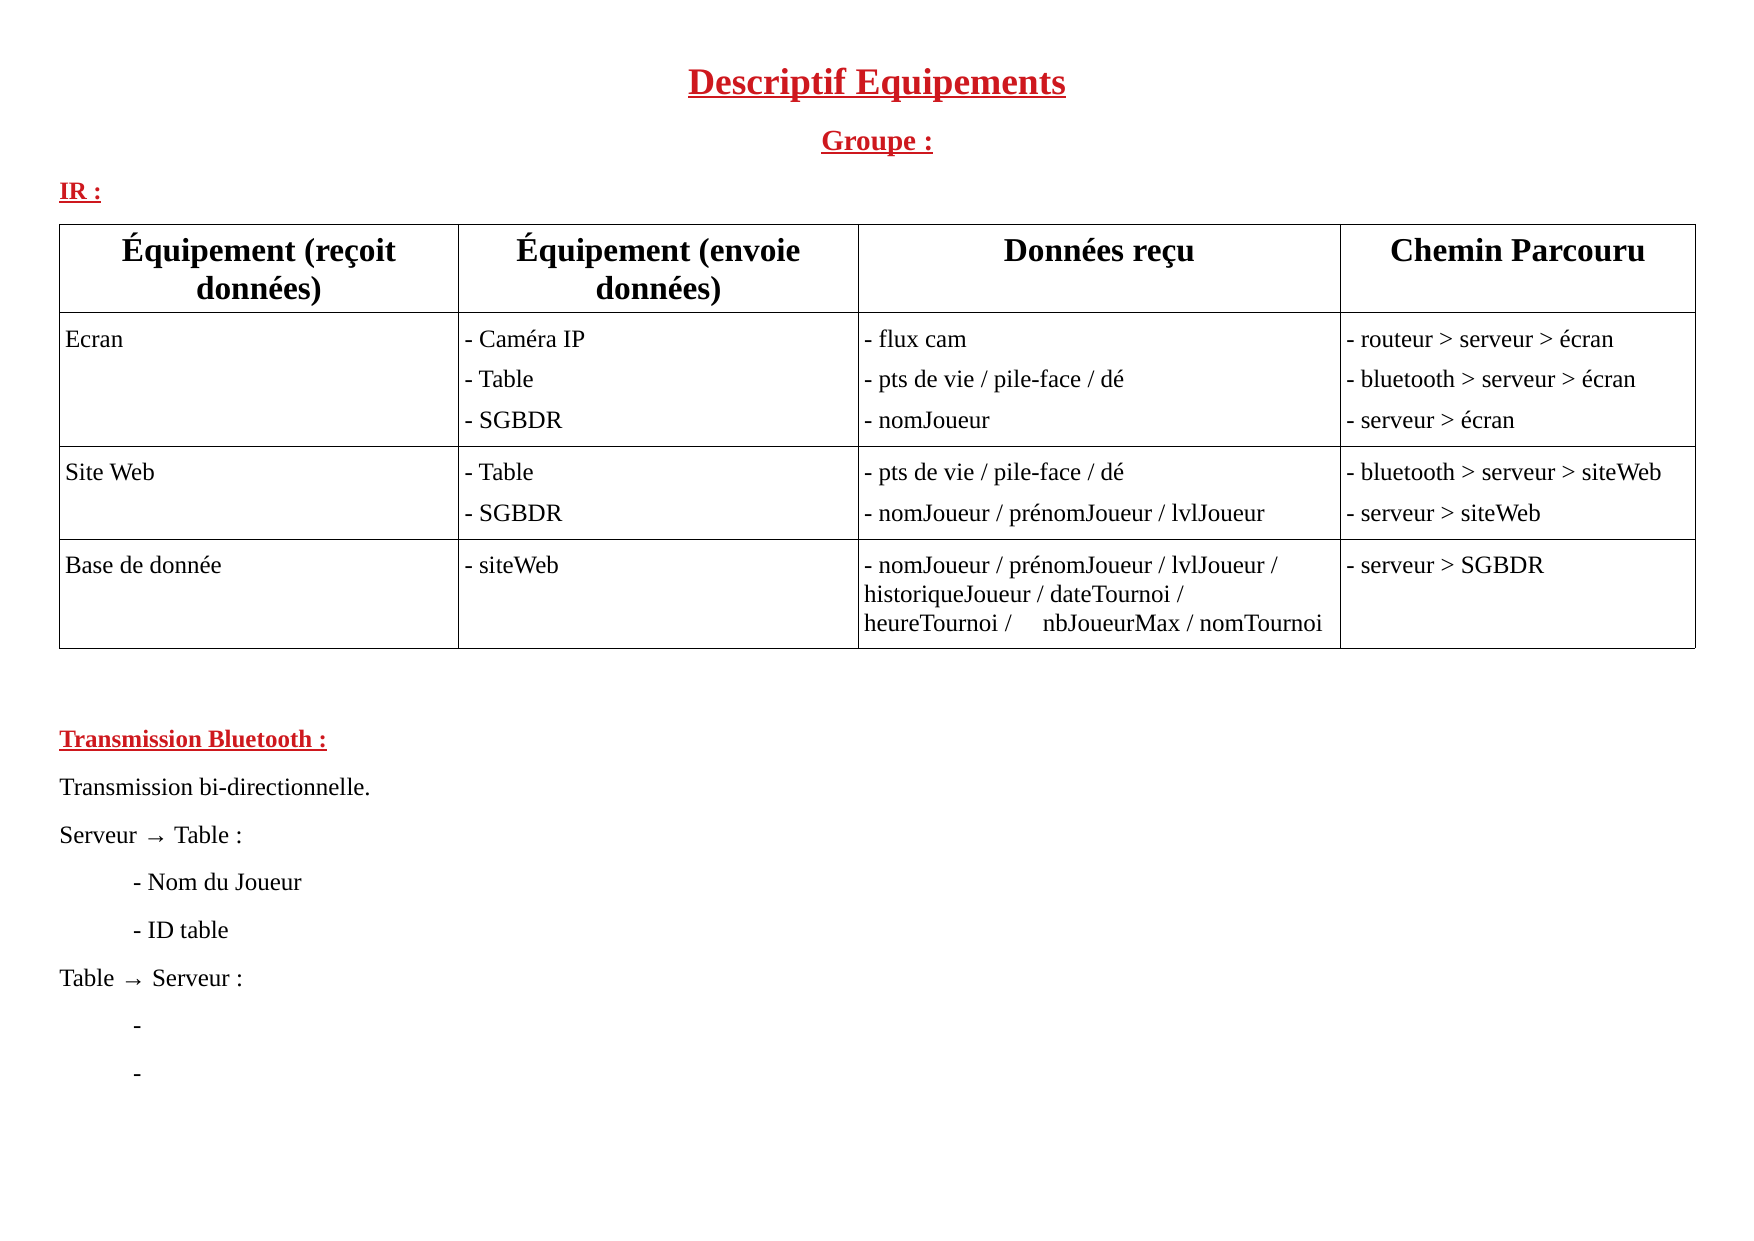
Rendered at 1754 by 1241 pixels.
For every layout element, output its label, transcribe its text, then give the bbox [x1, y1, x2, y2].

table_header Données reçu [859, 225, 1340, 312]
text Table → Serveur : [59, 963, 1695, 991]
text Groupe : [59, 123, 1695, 157]
text Serveur → Table : [59, 820, 1695, 848]
text IR : [59, 176, 1695, 205]
text - [59, 1010, 1695, 1039]
table_header Chemin Parcouru [1341, 225, 1695, 312]
table_header Équipement (envoie données) [459, 225, 858, 312]
text - Nom du Joueur [59, 867, 1695, 896]
text - ID table [59, 915, 1695, 944]
table_cell - nomJoueur / prénomJoueur / lvlJoueur / historiqueJoueur / dateTournoi / heureTournoi / nbJoueurMax / nomTournoi [859, 540, 1340, 648]
table_cell - bluetooth > serveur > siteWeb - serveur > siteWeb [1341, 447, 1695, 538]
table_cell Ecran [60, 313, 458, 446]
table_cell - routeur > serveur > écran - bluetooth > serveur > écran - serveur > écran [1341, 313, 1695, 446]
table_cell - pts de vie / pile-face / dé - nomJoueur / prénomJoueur / lvlJoueur [859, 447, 1340, 538]
table_cell Base de donnée [60, 540, 458, 648]
text - [59, 1058, 1695, 1087]
table_header Équipement (reçoit données) [60, 225, 458, 312]
table_cell - flux cam - pts de vie / pile-face / dé - nomJoueur [859, 313, 1340, 446]
table_cell - siteWeb [459, 540, 858, 648]
table_cell - Table - SGBDR [459, 447, 858, 538]
table_cell Site Web [60, 447, 458, 538]
table_cell - Caméra IP - Table - SGBDR [459, 313, 858, 446]
table_cell - serveur > SGBDR [1341, 540, 1695, 648]
text Descriptif Equipements [59, 59, 1695, 102]
text Transmission bi-directionnelle. [59, 772, 1695, 801]
text Transmission Bluetooth : [59, 724, 1695, 753]
